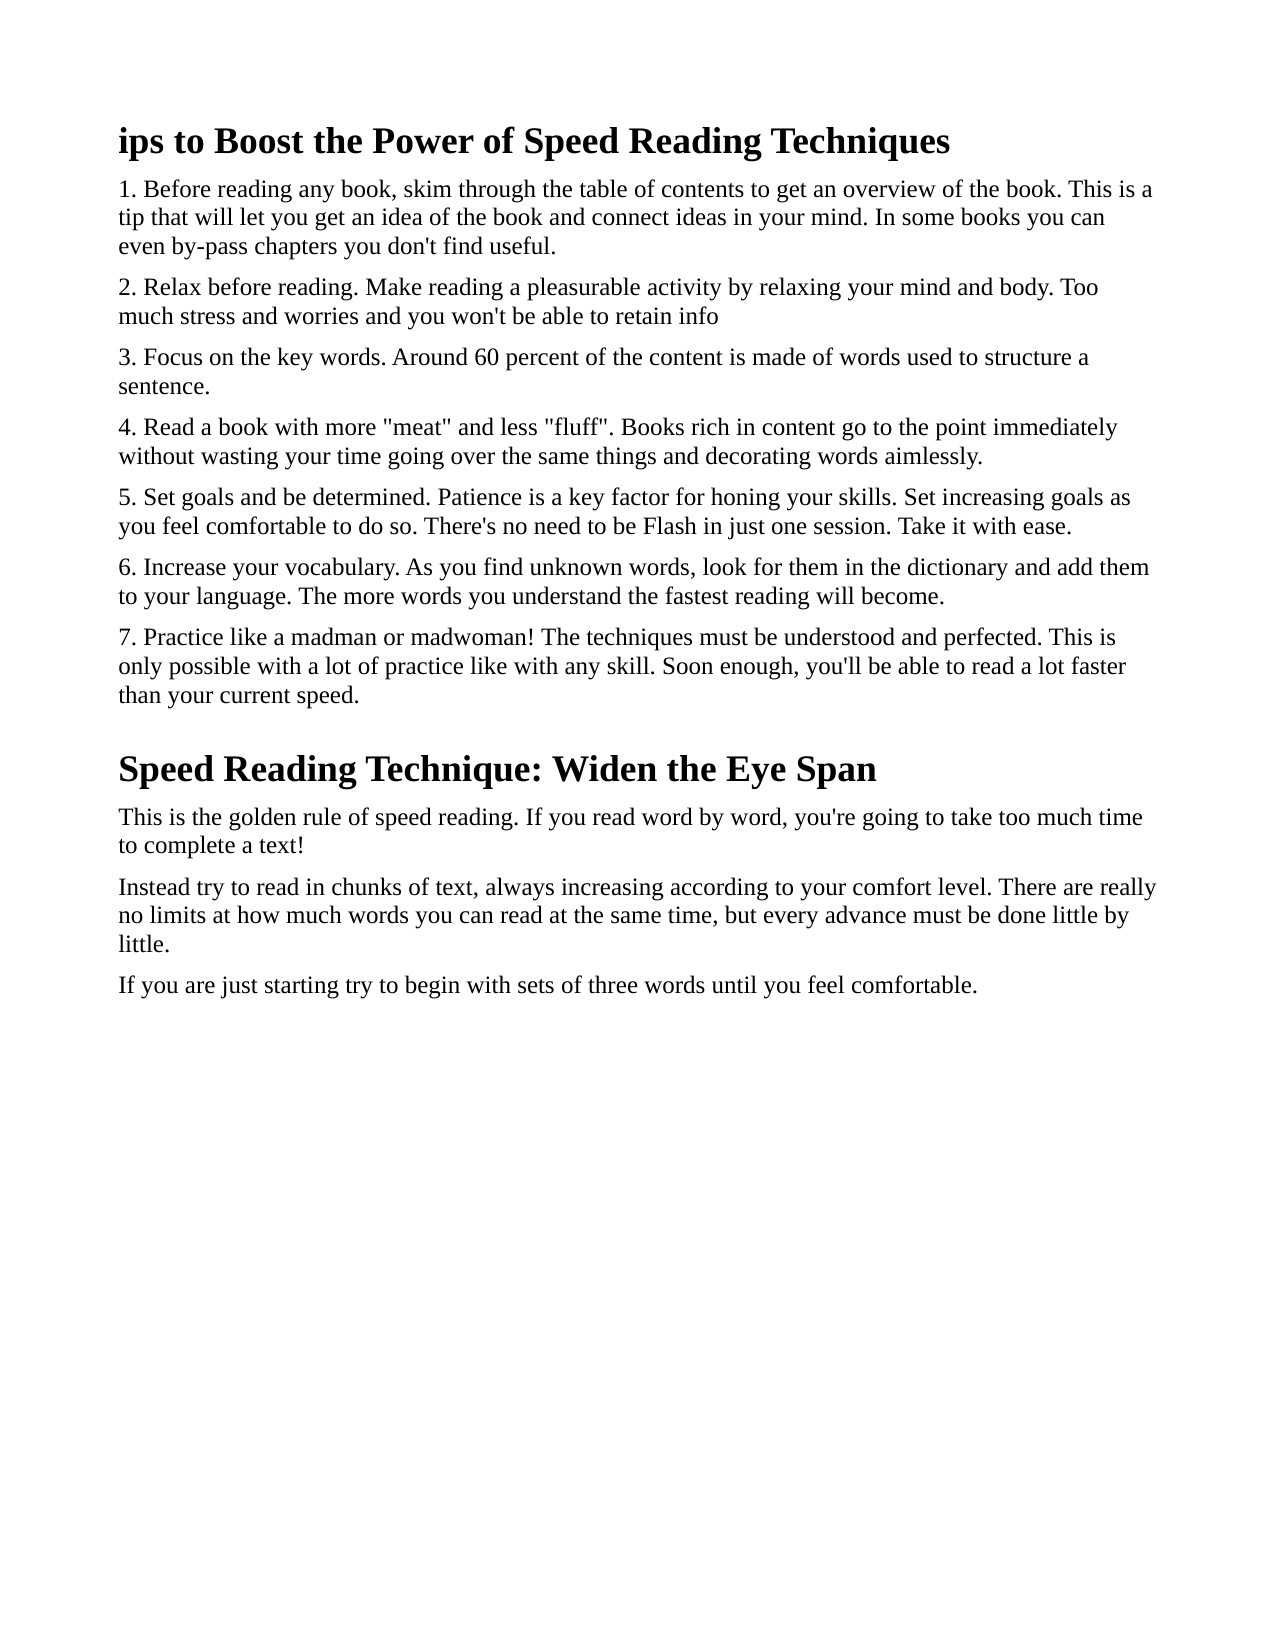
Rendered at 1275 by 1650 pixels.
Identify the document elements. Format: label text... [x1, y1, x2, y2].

text 1. Before reading any book, skim through the table of contents to get an overview of the book. This is a tip that will let you get an idea of the book and connect ideas in your mind. In some books you can even by-pass chapters you don't find useful. [118, 174, 1157, 260]
text This is the golden rule of speed reading. If you read word by word, you're going to take too much time to complete a text! [118, 802, 1157, 859]
text 2. Relax before reading. Make reading a pleasurable activity by relaxing your mind and body. Too much stress and worries and you won't be able to retain info [118, 272, 1157, 330]
text If you are just starting try to begin with sets of three words until you feel comfortable. [118, 971, 1157, 999]
text 5. Set goals and be determined. Patience is a key factor for honing your skills. Set increasing goals as you feel comfortable to do so. There's no need to be Flash in just one session. Take it with ease. [118, 482, 1157, 540]
subtitle Speed Reading Technique: Widen the Eye Span [118, 746, 1157, 789]
text 4. Read a book with more "meat" and less "fluff". Books rich in content go to the point immediately without wasting your time going over the same things and decorating words aimlessly. [118, 412, 1157, 470]
text 6. Increase your vocabulary. As you find unknown words, look for them in the dictionary and add them to your language. The more words you understand the fastest reading will become. [118, 552, 1157, 610]
text Instead try to read in chunks of text, always increasing according to your comfort level. There are really no limits at how much words you can read at the same time, but every advance must be done little by little. [118, 872, 1157, 958]
text 3. Focus on the key words. Around 60 percent of the content is made of words used to structure a sentence. [118, 342, 1157, 400]
subtitle ips to Boost the Power of Speed Reading Techniques [118, 118, 1157, 161]
text 7. Practice like a madman or madwoman! The techniques must be understood and perfected. This is only possible with a lot of practice like with any skill. Soon enough, you'll be able to read a lot faster than your current speed. [118, 622, 1157, 709]
